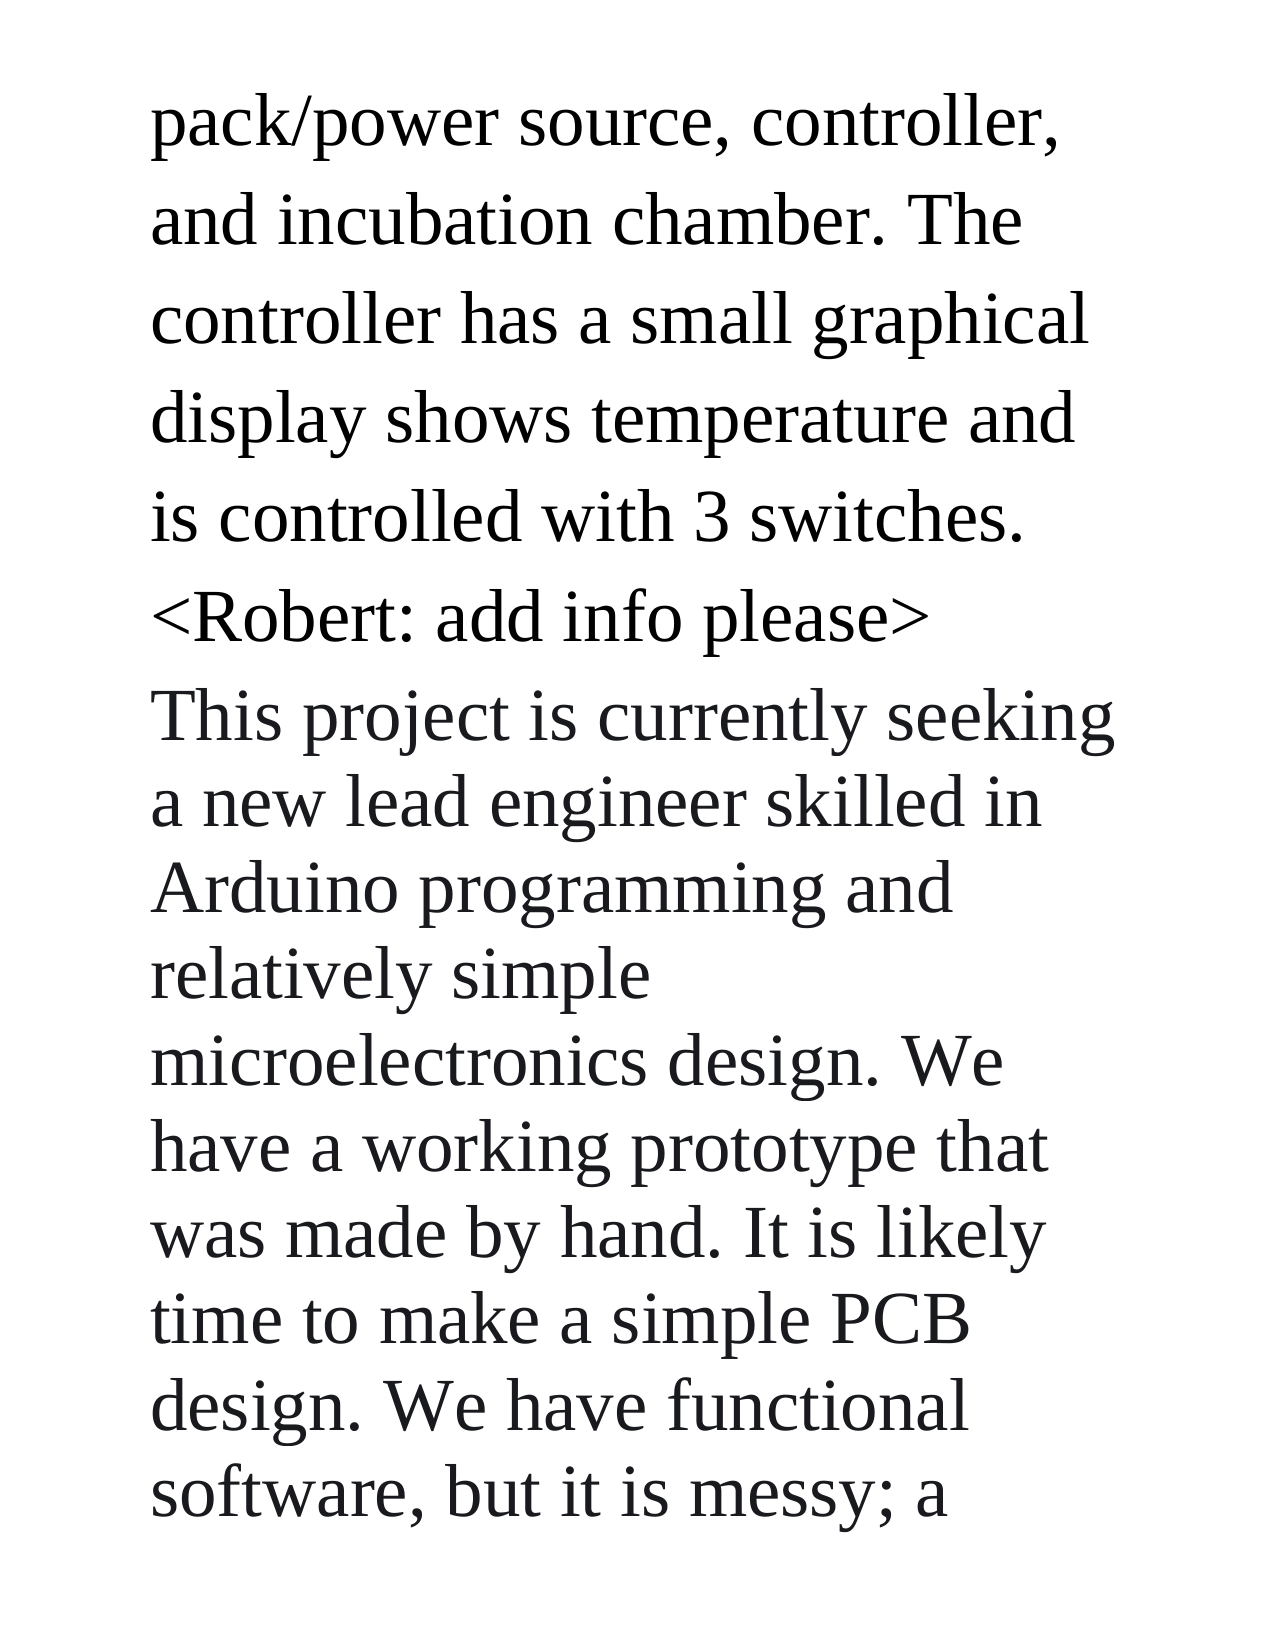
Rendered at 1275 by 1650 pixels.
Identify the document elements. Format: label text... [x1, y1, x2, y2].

text pack/power source, controller, and incubation chamber. The controller has a small graphical display shows temperature and is controlled with 3 switches. <Robert: add info please> [150, 75, 1125, 657]
text This project is currently seeking a new lead engineer skilled in Arduino programming and relatively simple microelectronics design. We have a working prototype that was made by hand. It is likely time to make a simple PCB design. We have functional software, but it is messy; a [150, 670, 1125, 1532]
